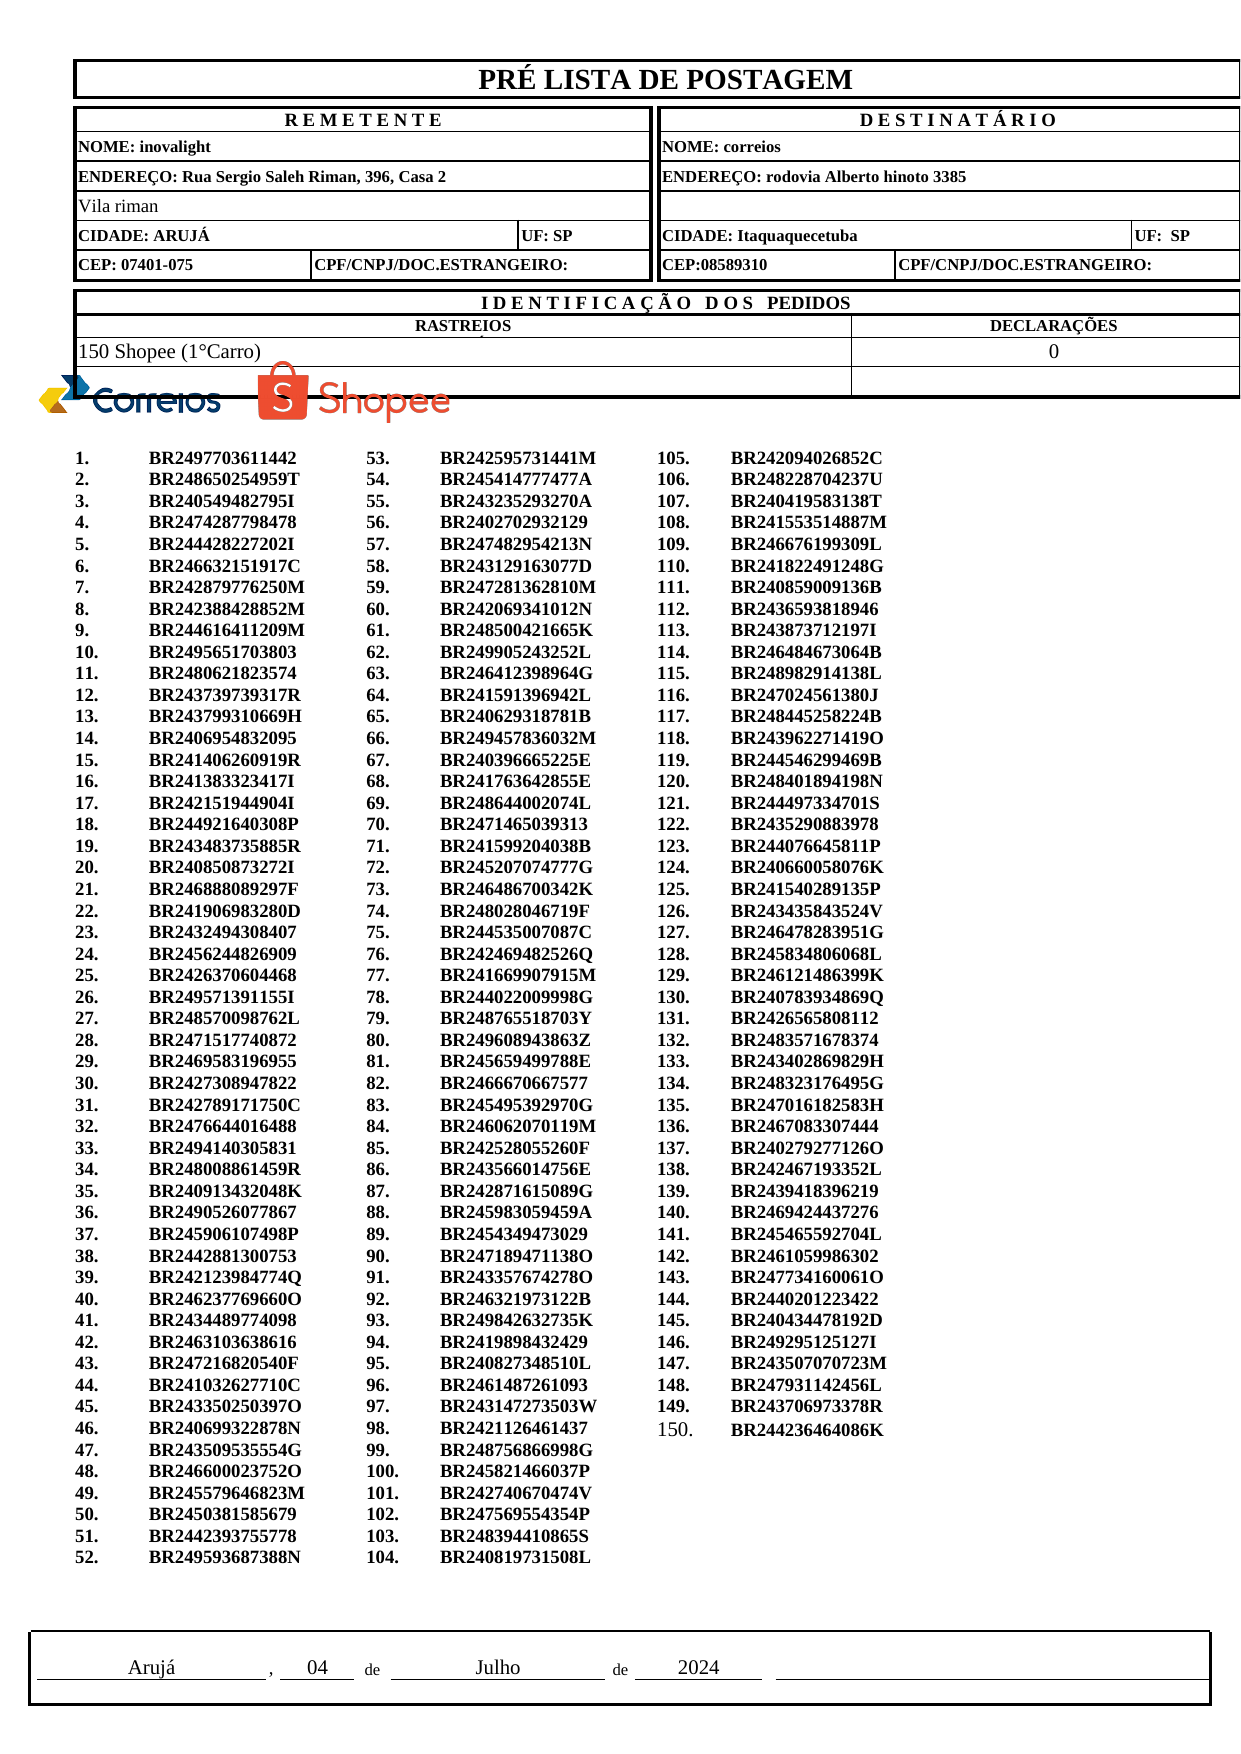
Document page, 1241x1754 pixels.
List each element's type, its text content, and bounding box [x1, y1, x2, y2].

list BR243706973378R [657, 1395, 911, 1417]
list BR249571391155I [75, 986, 329, 1007]
list BR242123984774Q [75, 1266, 329, 1288]
list BR247569554354P [366, 1503, 620, 1525]
list BR2494140305831 [75, 1137, 329, 1158]
list BR240859009136B [657, 576, 911, 598]
list BR243739739317R [75, 684, 329, 705]
list BR241591396942L [366, 684, 620, 705]
list BR240396665225E [366, 748, 620, 770]
list BR2480621823574 [75, 662, 329, 684]
list BR2461059986302 [657, 1244, 911, 1266]
list BR2436593818946 [657, 598, 911, 619]
list BR240827348510L [366, 1352, 620, 1374]
list BR246484673064B [657, 641, 911, 662]
list BR2461487261093 [366, 1374, 620, 1395]
list BR241553514887M [657, 511, 911, 533]
list BR242388428852M [75, 598, 329, 619]
list BR243129163077D [366, 554, 620, 576]
list BR244076645811P [657, 835, 911, 856]
list BR243509535554G [75, 1438, 329, 1460]
list BR245414777477A [366, 468, 620, 490]
list BR244546299469B [657, 748, 911, 770]
list BR246632151917C [75, 554, 329, 576]
list BR2456244826909 [75, 943, 329, 964]
list BR244497334701S [657, 792, 911, 813]
list BR242740670474V [366, 1482, 620, 1503]
list BR240434478192D [657, 1309, 911, 1331]
list BR243962271419O [657, 727, 911, 748]
list BR246888089297F [75, 878, 329, 899]
list BR248765518703Y [366, 1007, 620, 1029]
list BR241383323417I [75, 770, 329, 792]
list BR249608943863Z [366, 1029, 620, 1050]
list BR243402869829H [657, 1050, 911, 1072]
list BR2474287798478 [75, 511, 329, 533]
list BR2426565808112 [657, 1007, 911, 1029]
list BR2402702932129 [366, 511, 620, 533]
list BR247931142456L [657, 1374, 911, 1395]
list BR240783934869Q [657, 986, 911, 1007]
list BR249593687388N [75, 1546, 329, 1568]
list BR245465592704L [657, 1223, 911, 1244]
list BR241540289135P [657, 878, 911, 899]
list BR240850873272I [75, 856, 329, 878]
list BR241406260919R [75, 748, 329, 770]
list BR248445258224B [657, 705, 911, 727]
list BR248644002074L [366, 792, 620, 813]
list BR246676199309L [657, 533, 911, 554]
list BR246412398964G [366, 662, 620, 684]
list BR243435843524V [657, 899, 911, 921]
list BR2466670667577 [366, 1072, 620, 1093]
list BR248500421665K [366, 619, 620, 641]
list BR249457836032M [366, 727, 620, 748]
list BR240629318781B [366, 705, 620, 727]
list BR240699322878N [75, 1417, 329, 1438]
list BR246486700342K [366, 878, 620, 899]
list BR246321973122B [366, 1288, 620, 1309]
list BR2427308947822 [75, 1072, 329, 1093]
list BR242528055260F [366, 1137, 620, 1158]
list BR248028046719F [366, 899, 620, 921]
list BR244921640308P [75, 813, 329, 835]
list BR2435290883978 [657, 813, 911, 835]
list BR2469583196955 [75, 1050, 329, 1072]
list BR2439418396219 [657, 1180, 911, 1201]
list BR242879776250M [75, 576, 329, 598]
list BR243483735885R [75, 835, 329, 856]
list BR2406954832095 [75, 727, 329, 748]
list BR2471465039313 [366, 813, 620, 835]
list BR2440201223422 [657, 1288, 911, 1309]
list BR245906107498P [75, 1223, 329, 1244]
list BR248228704237U [657, 468, 911, 490]
list BR2419898432429 [366, 1331, 620, 1352]
list BR248982914138L [657, 662, 911, 684]
list BR245659499788E [366, 1050, 620, 1072]
list BR2471517740872 [75, 1029, 329, 1050]
list BR240279277126O [657, 1137, 911, 1158]
list BR244236464086K [657, 1417, 911, 1441]
list BR244022009998G [366, 986, 620, 1007]
list BR246600023752O [75, 1460, 329, 1482]
list BR240660058076K [657, 856, 911, 878]
list BR2426370604468 [75, 964, 329, 986]
list BR243235293270A [366, 490, 620, 511]
list BR247281362810M [366, 576, 620, 598]
list BR247016182583H [657, 1093, 911, 1115]
list BR243799310669H [75, 705, 329, 727]
list BR245207074777G [366, 856, 620, 878]
list BR243873712197I [657, 619, 911, 641]
list BR249295125127I [657, 1331, 911, 1352]
list BR242094026852C [657, 447, 911, 468]
list BR240419583138T [657, 490, 911, 511]
list BR245834806068L [657, 943, 911, 964]
list BR2442393755778 [75, 1525, 329, 1546]
list BR242789171750C [75, 1093, 329, 1115]
list BR248756866998G [366, 1438, 620, 1460]
list BR242871615089G [366, 1180, 620, 1201]
list BR2463103638616 [75, 1331, 329, 1352]
list BR245495392970G [366, 1093, 620, 1115]
list BR244535007087C [366, 921, 620, 943]
list BR2450381585679 [75, 1503, 329, 1525]
list BR249842632735K [366, 1309, 620, 1331]
list BR2490526077867 [75, 1201, 329, 1223]
list BR242069341012N [366, 598, 620, 619]
list BR243350250397O [75, 1395, 329, 1417]
list BR248008861459R [75, 1158, 329, 1180]
list BR248650254959T [75, 468, 329, 490]
list BR245983059459A [366, 1201, 620, 1223]
list BR248570098762L [75, 1007, 329, 1029]
list BR248394410865S [366, 1525, 620, 1546]
list BR243566014756E [366, 1158, 620, 1180]
list BR247482954213N [366, 533, 620, 554]
list BR241906983280D [75, 899, 329, 921]
list BR243147273503W [366, 1395, 620, 1417]
list BR2421126461437 [366, 1417, 620, 1438]
list BR2495651703803 [75, 641, 329, 662]
list BR240819731508L [366, 1546, 620, 1568]
list BR244616411209M [75, 619, 329, 641]
list BR246478283951G [657, 921, 911, 943]
list BR2483571678374 [657, 1029, 911, 1050]
list BR244428227202I [75, 533, 329, 554]
list BR246121486399K [657, 964, 911, 986]
list BR2497703611442 [75, 447, 329, 468]
list BR246237769660O [75, 1288, 329, 1309]
list BR247216820540F [75, 1352, 329, 1374]
list BR242151944904I [75, 792, 329, 813]
list BR242467193352L [657, 1158, 911, 1180]
list BR248323176495G [657, 1072, 911, 1093]
list BR2454349473029 [366, 1223, 620, 1244]
list BR2442881300753 [75, 1244, 329, 1266]
list BR247189471138O [366, 1244, 620, 1266]
list BR242595731441M [366, 447, 620, 468]
list BR2432494308407 [75, 921, 329, 943]
list BR241032627710C [75, 1374, 329, 1395]
list BR240913432048K [75, 1180, 329, 1201]
list BR243507070723M [657, 1352, 911, 1374]
list BR241822491248G [657, 554, 911, 576]
list BR241599204038B [366, 835, 620, 856]
list BR246062070119M [366, 1115, 620, 1137]
list BR2469424437276 [657, 1201, 911, 1223]
list BR248401894198N [657, 770, 911, 792]
list BR243357674278O [366, 1266, 620, 1288]
list BR241669907915M [366, 964, 620, 986]
list BR241763642855E [366, 770, 620, 792]
list BR245579646823M [75, 1482, 329, 1503]
list BR245821466037P [366, 1460, 620, 1482]
list BR2434489774098 [75, 1309, 329, 1331]
list BR249905243252L [366, 641, 620, 662]
list BR240549482795I [75, 490, 329, 511]
list BR2476644016488 [75, 1115, 329, 1137]
list BR2467083307444 [657, 1115, 911, 1137]
list BR247024561380J [657, 684, 911, 705]
list BR247734160061O [657, 1266, 911, 1288]
list BR242469482526Q [366, 943, 620, 964]
